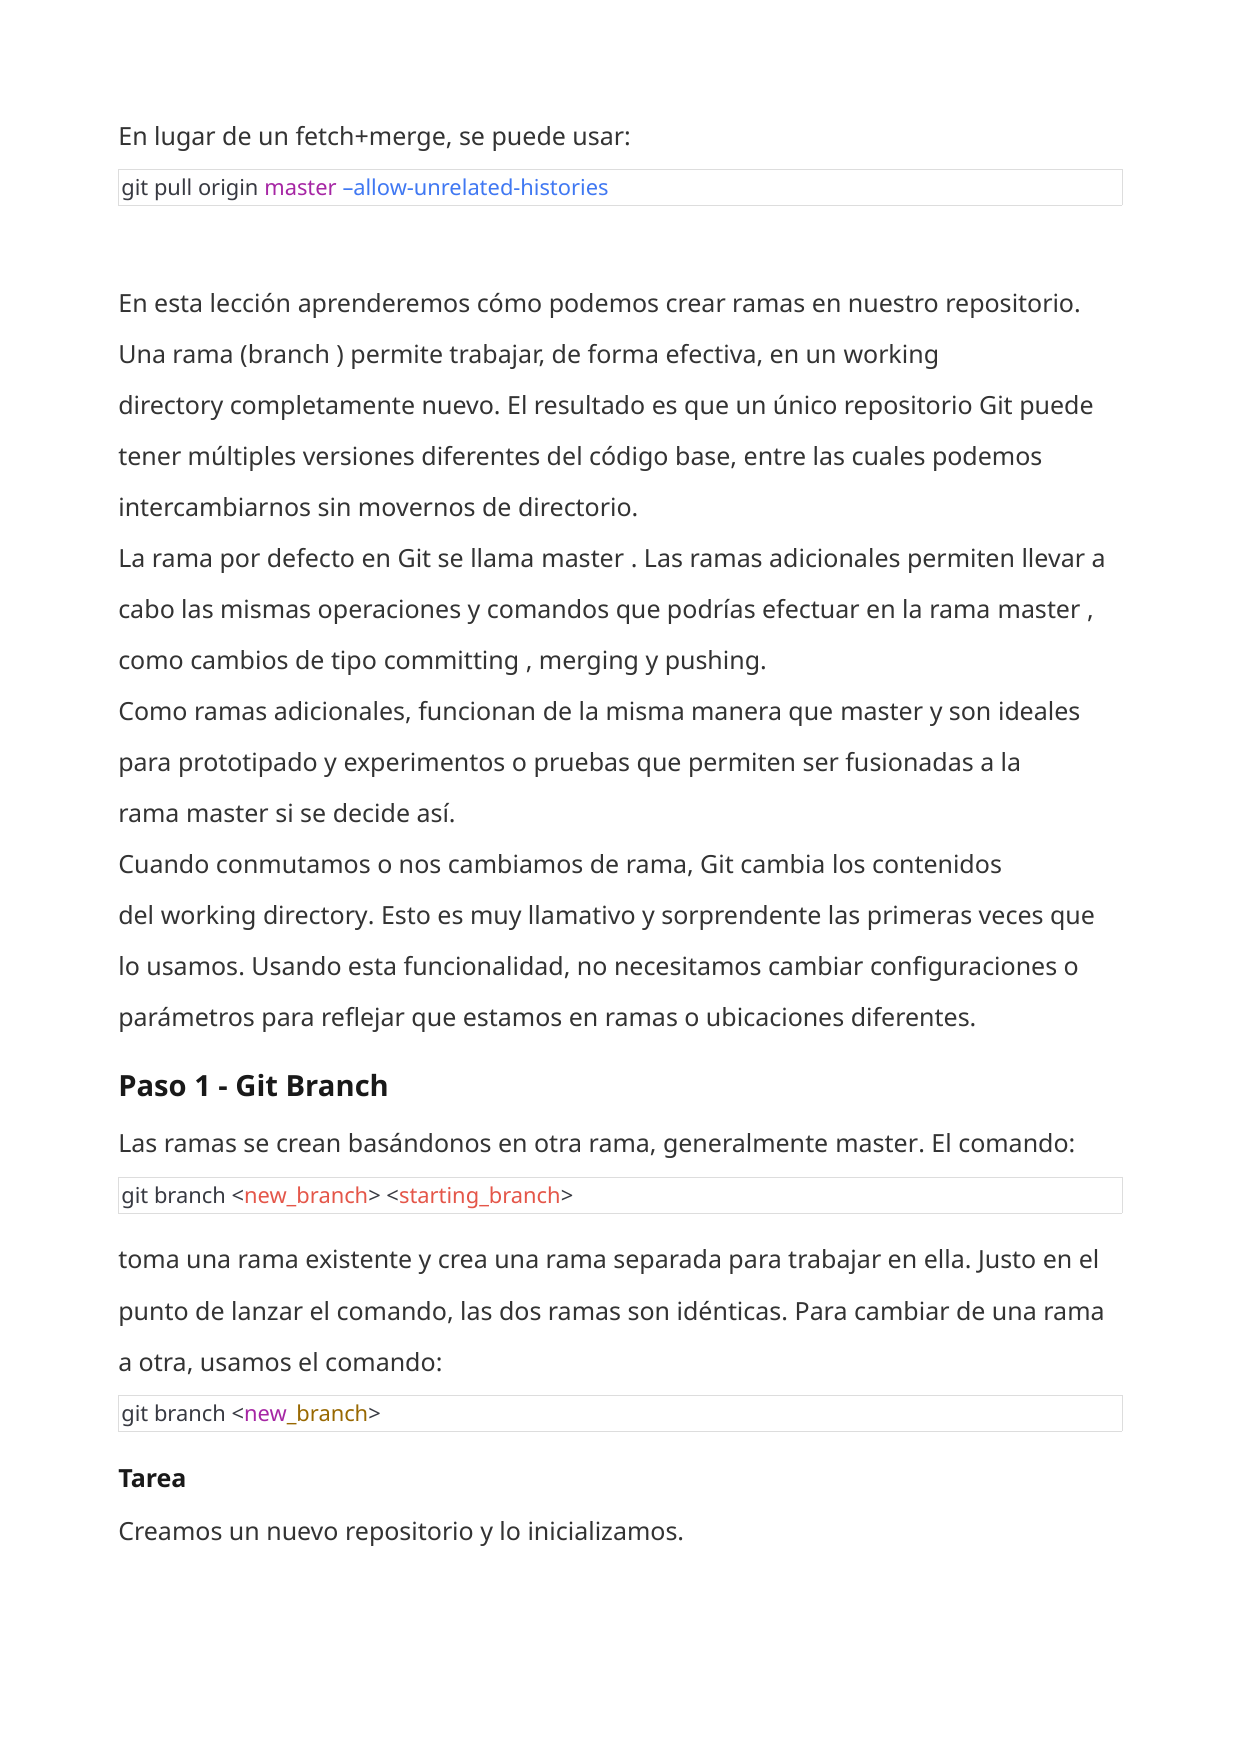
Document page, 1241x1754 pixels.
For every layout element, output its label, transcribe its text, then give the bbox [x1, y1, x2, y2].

text git branch <new_branch> [119, 1396, 1122, 1431]
text En lugar de un fetch+merge, se puede usar: [118, 118, 1122, 152]
text git branch <new_branch> <starting_branch> [119, 1178, 1122, 1213]
text Cuando conmutamos o nos cambiamos de rama, Git cambia los contenidos del working directory. Esto es muy llamativo y sorprendente las primeras veces que lo usamos. Usando esta funcionalidad, no necesitamos cambiar configuraciones o parámetros para reflejar que estamos en ramas o ubicaciones diferentes. [118, 847, 1122, 1034]
text Como ramas adicionales, funcionan de la misma manera que master y son ideales para prototipado y experimentos o pruebas que permiten ser fusionadas a la rama master si se decide así. [118, 694, 1122, 830]
text Creamos un nuevo repositorio y lo inicializamos. [118, 1514, 1122, 1548]
text Las ramas se crean basándonos en otra rama, generalmente master. El comando: [118, 1126, 1122, 1160]
text En esta lección aprenderemos cómo podemos crear ramas en nuestro repositorio. Una rama (branch ) permite trabajar, de forma efectiva, en un working directory completamente nuevo. El resultado es que un único repositorio Git puede tener múltiples versiones diferentes del código base, entre las cuales podemos intercambiarnos sin movernos de directorio. [118, 286, 1122, 524]
text La rama por defecto en Git se llama master . Las ramas adicionales permiten llevar a cabo las mismas operaciones y comandos que podrías efectuar en la rama master , como cambios de tipo committing , merging y pushing. [118, 541, 1122, 677]
text git pull origin master –allow-unrelated-histories [119, 170, 1122, 205]
text toma una rama existente y crea una rama separada para trabajar en ella. Justo en el punto de lanzar el comando, las dos ramas son idénticas. Para cambiar de una rama a otra, usamos el comando: [118, 1242, 1122, 1378]
subtitle Paso 1 - Git Branch [118, 1066, 1122, 1105]
subtitle Tarea [118, 1461, 1122, 1495]
